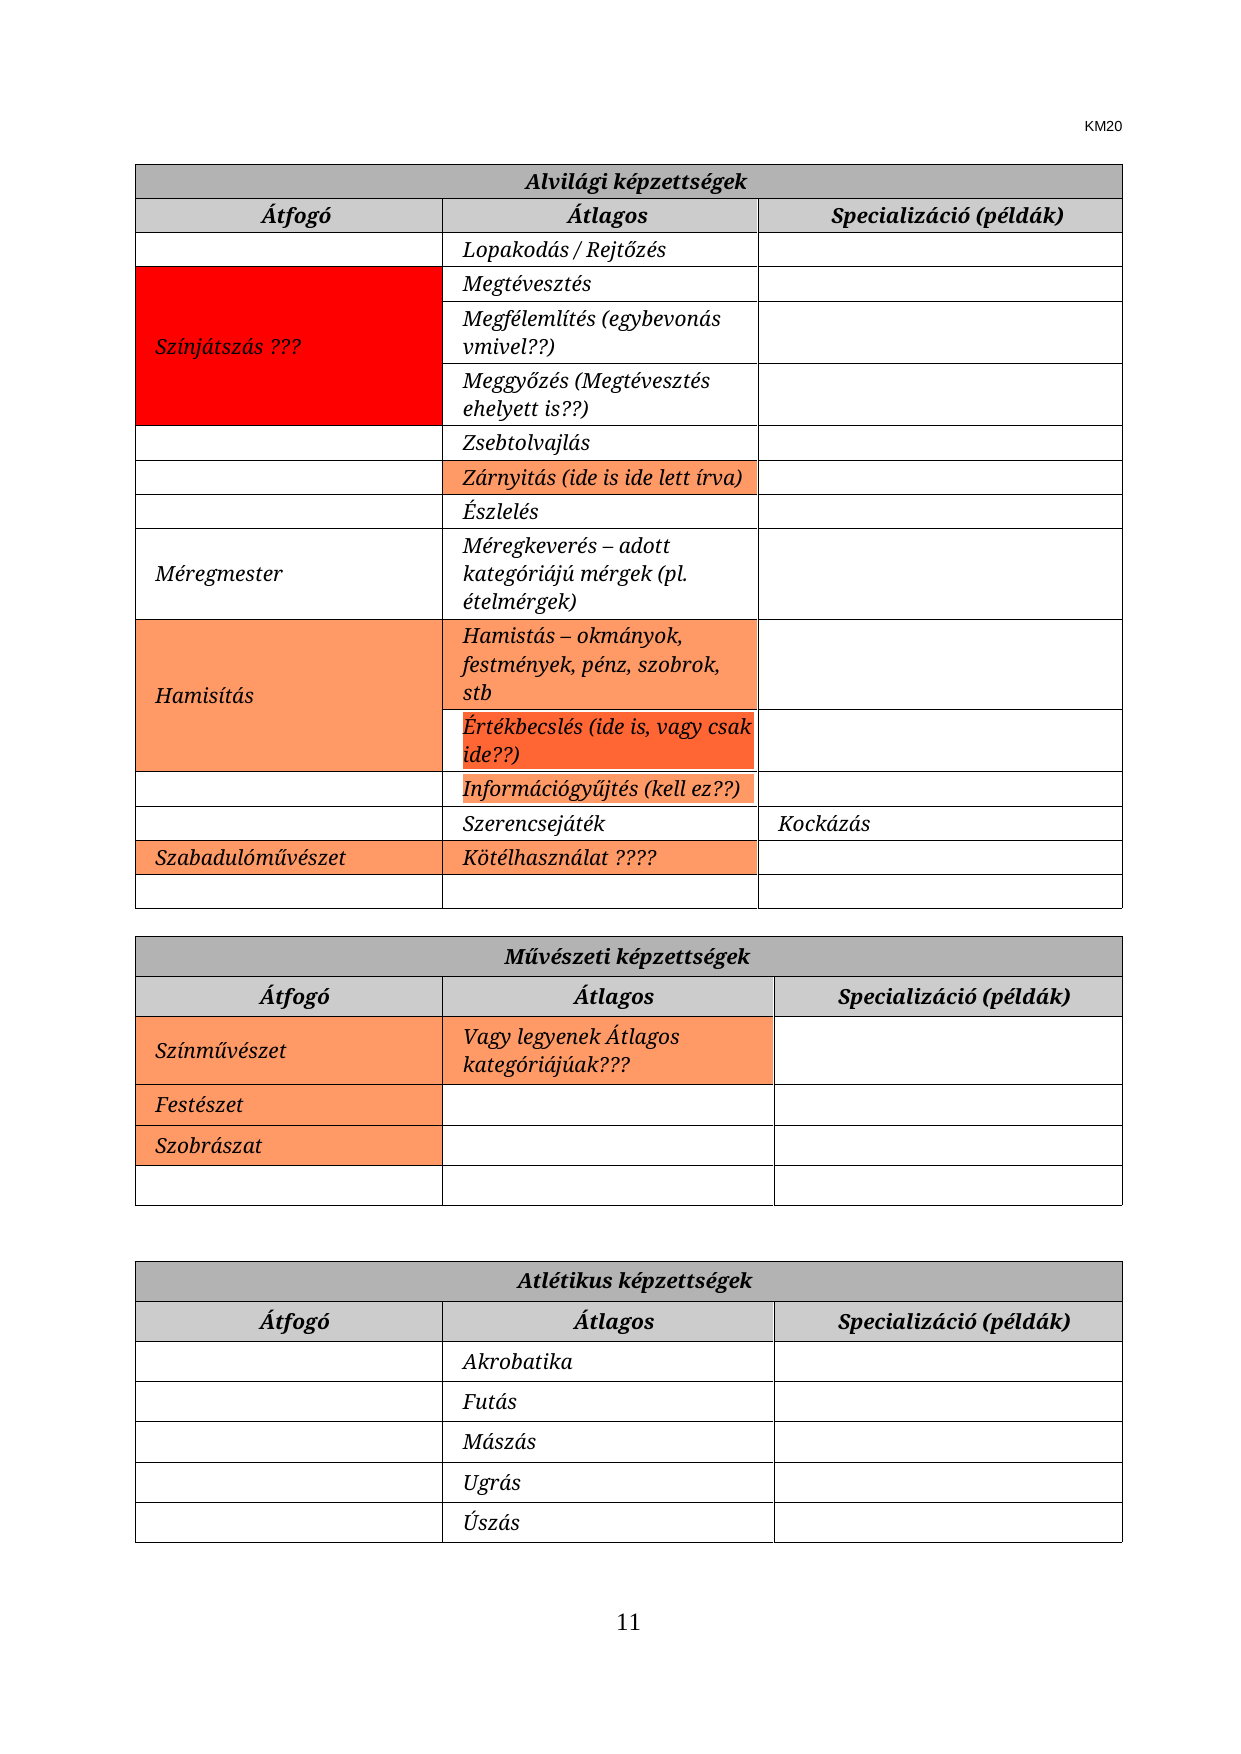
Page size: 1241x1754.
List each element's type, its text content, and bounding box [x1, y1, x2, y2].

table_cell [759, 302, 1122, 363]
table_cell [775, 1085, 1122, 1125]
table_cell [136, 1166, 442, 1205]
table_header Megtévesztés [443, 267, 757, 301]
table_cell Méregmester [136, 529, 442, 619]
table_cell Zsebtolvajlás [443, 426, 757, 460]
table_cell Mászás [443, 1422, 773, 1462]
table_cell Észlelés [443, 495, 757, 528]
table_cell Festészet [136, 1085, 442, 1125]
table_cell Zárnyitás (ide is ide lett írva) [443, 461, 757, 494]
table_cell [136, 1463, 442, 1502]
table_cell Méregkeverés – adott kategóriájú mérgek (pl. ételmérgek) [443, 529, 757, 619]
table_cell [136, 233, 442, 266]
table_cell Szobrászat [136, 1126, 442, 1165]
table_header Hamistás – okmányok, festmények, pénz, szobrok, stb [443, 620, 757, 709]
table_cell Átlagos [443, 199, 757, 232]
table_cell Meggyőzés (Megtévesztés ehelyett is??) [443, 364, 757, 425]
table_cell [759, 529, 1122, 619]
table_header [759, 267, 1122, 301]
table_cell Úszás [443, 1503, 773, 1542]
table_header Művészeti képzettségek [136, 937, 1122, 976]
table_cell Színművészet [136, 1017, 442, 1084]
table_cell Lopakodás / Rejtőzés [443, 233, 757, 266]
table_cell [136, 495, 442, 528]
table_cell Kockázás [759, 807, 1122, 840]
table_cell [136, 807, 442, 840]
table_header Alvilági képzettségek [136, 165, 1122, 198]
table_cell [759, 364, 1122, 425]
table_cell Információgyűjtés (kell ez??) [443, 772, 757, 806]
table_cell [759, 875, 1122, 908]
table_cell [443, 875, 757, 908]
table_cell Szabadulóművészet [136, 841, 442, 874]
table_cell Futás [443, 1382, 773, 1421]
table_cell Színjátszás ??? [136, 267, 442, 425]
table_cell [443, 1085, 773, 1125]
table_cell [775, 1503, 1122, 1542]
table_cell Átfogó [136, 199, 442, 232]
table_cell [775, 1017, 1122, 1084]
table_cell [443, 1166, 773, 1205]
table_cell [775, 1166, 1122, 1205]
table_cell Specializáció (példák) [759, 199, 1122, 232]
table_cell Ugrás [443, 1463, 773, 1502]
table_cell [759, 461, 1122, 494]
table_cell Akrobatika [443, 1342, 773, 1381]
table_cell Vagy legyenek Átlagos kategóriájúak??? [443, 1017, 773, 1084]
table_cell [759, 426, 1122, 460]
table_cell [759, 233, 1122, 266]
table_cell [775, 1463, 1122, 1502]
table_cell Kötélhasználat ???? [443, 841, 757, 874]
table_cell [136, 1342, 442, 1381]
table_cell [136, 1503, 442, 1542]
table_cell [136, 426, 442, 460]
table_cell Átfogó [136, 977, 442, 1016]
table_cell [775, 1342, 1122, 1381]
table_cell Átfogó [136, 1302, 442, 1341]
table_cell [775, 1382, 1122, 1421]
table_cell [136, 1422, 442, 1462]
table_cell [759, 495, 1122, 528]
table_cell Szerencsejáték [443, 807, 757, 840]
table_header [759, 620, 1122, 709]
table_cell [136, 875, 442, 908]
table_cell [759, 710, 1122, 771]
table_cell [136, 461, 442, 494]
table_cell Átlagos [443, 1302, 773, 1341]
table_cell Megfélemlítés (egybevonás vmivel??) [443, 302, 757, 363]
table_cell Specializáció (példák) [775, 977, 1122, 1016]
table_cell Átlagos [443, 977, 773, 1016]
table_cell Értékbecslés (ide is, vagy csak ide??) [443, 710, 757, 771]
table_cell Specializáció (példák) [775, 1302, 1122, 1341]
table_cell [136, 772, 442, 806]
table_cell [759, 841, 1122, 874]
table_cell [136, 1382, 442, 1421]
table_header Atlétikus képzettségek [136, 1262, 1122, 1301]
table_cell [775, 1422, 1122, 1462]
table_cell [775, 1126, 1122, 1165]
table_cell Hamisítás [136, 620, 442, 771]
table_cell [443, 1126, 773, 1165]
table_cell [759, 772, 1122, 806]
